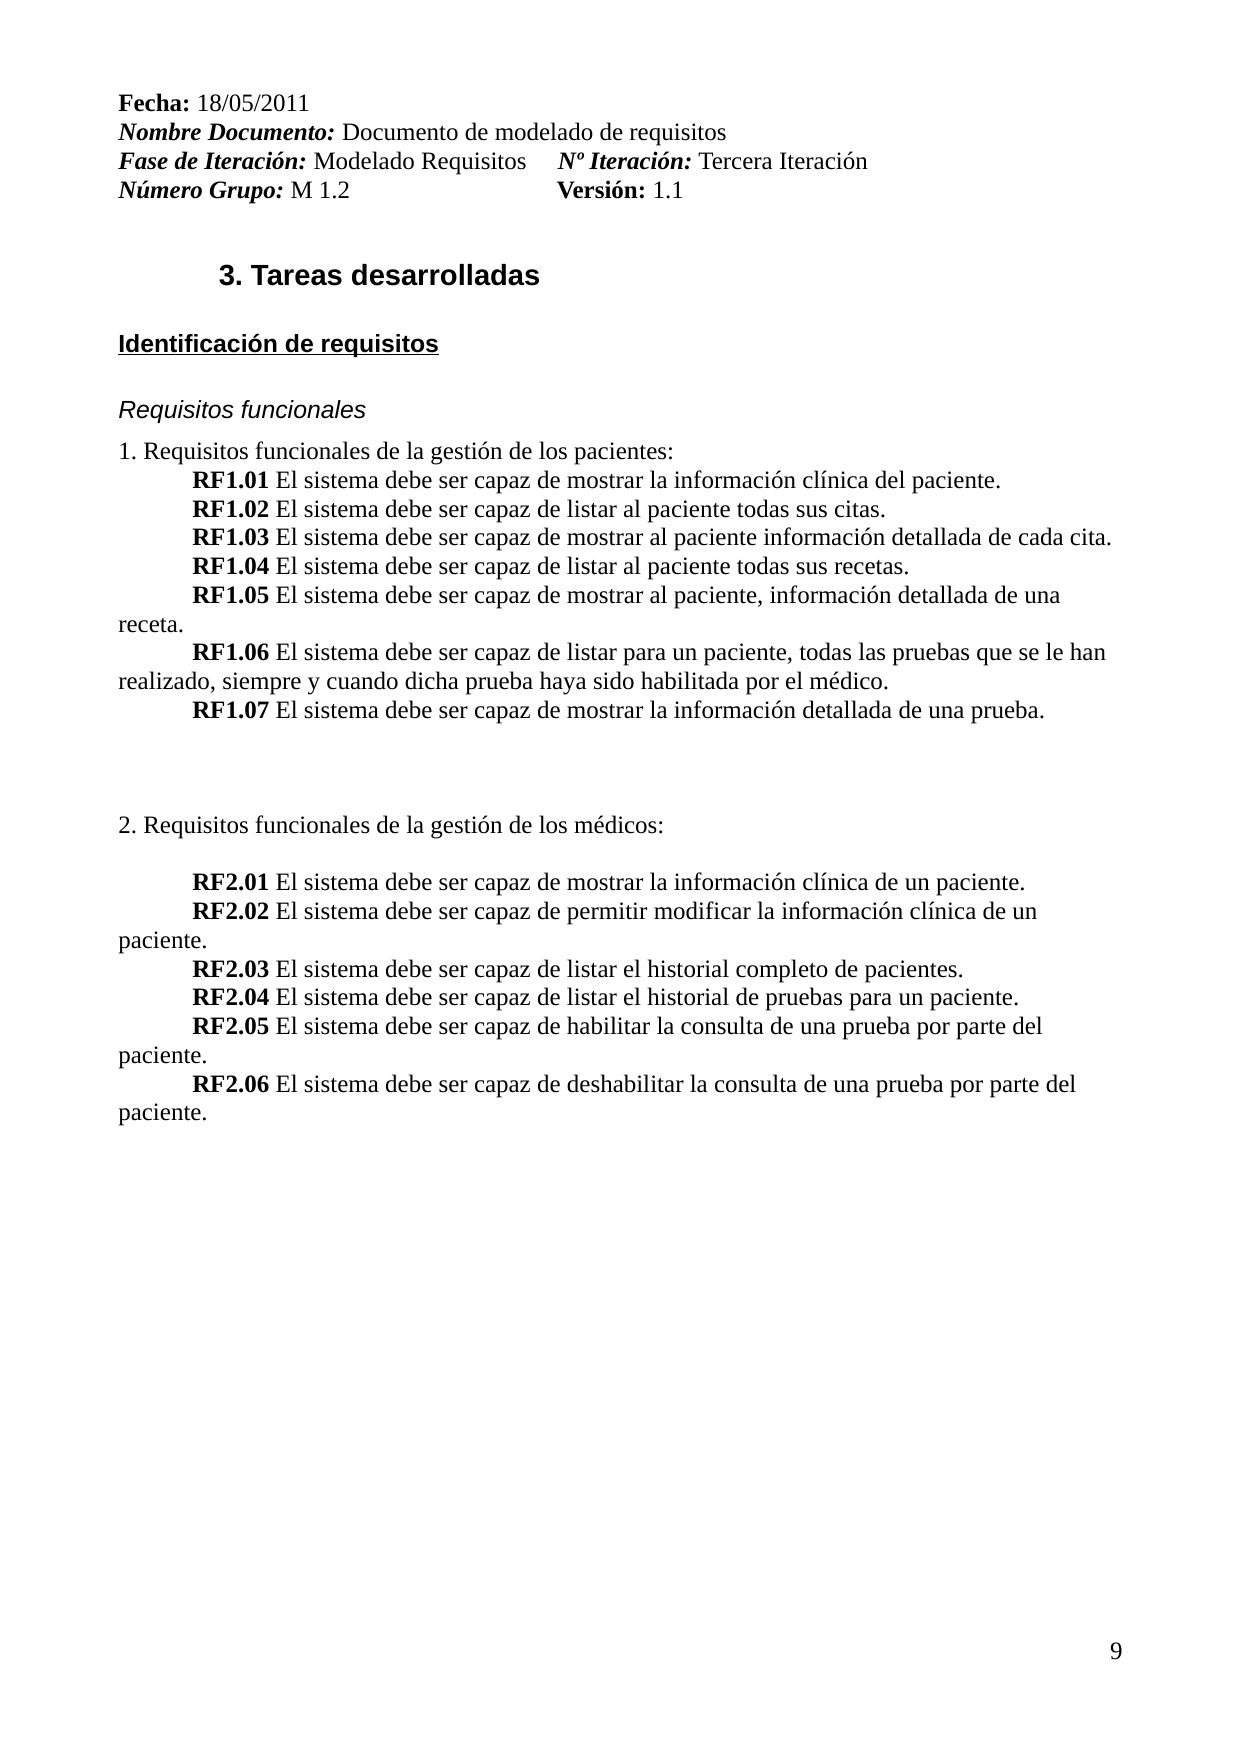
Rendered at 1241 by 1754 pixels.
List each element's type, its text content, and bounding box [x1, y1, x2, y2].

text RF2.03 El sistema debe ser capaz de listar el historial completo de pacientes. [118, 954, 1122, 982]
text RF1.01 El sistema debe ser capaz de mostrar la información clínica del paciente. [118, 465, 1122, 494]
text RF1.06 El sistema debe ser capaz de listar para un paciente, todas las pruebas que se le han realizado, siempre y cuando dicha prueba haya sido habilitada por el médico. [118, 637, 1122, 695]
text RF1.04 El sistema debe ser capaz de listar al paciente todas sus recetas. [118, 551, 1122, 580]
subtitle 3. Tareas desarrolladas [163, 258, 1122, 292]
text RF1.07 El sistema debe ser capaz de mostrar la información detallada de una prueba. [118, 695, 1122, 724]
text RF2.01 El sistema debe ser capaz de mostrar la información clínica de un paciente. [118, 867, 1122, 896]
text RF2.05 El sistema debe ser capaz de habilitar la consulta de una prueba por parte del paciente. [118, 1011, 1122, 1069]
subtitle Identificación de requisitos [118, 329, 1122, 358]
text 1. Requisitos funcionales de la gestión de los pacientes: [118, 436, 1122, 465]
text RF1.05 El sistema debe ser capaz de mostrar al paciente, información detallada de una receta. [118, 580, 1122, 637]
text RF2.06 El sistema debe ser capaz de deshabilitar la consulta de una prueba por parte del paciente. [118, 1069, 1122, 1126]
text RF1.02 El sistema debe ser capaz de listar al paciente todas sus citas. [118, 494, 1122, 522]
subtitle Requisitos funcionales [118, 395, 1122, 424]
text RF2.04 El sistema debe ser capaz de listar el historial de pruebas para un paciente. [118, 982, 1122, 1011]
text RF1.03 El sistema debe ser capaz de mostrar al paciente información detallada de cada cita. [118, 522, 1122, 551]
text 2. Requisitos funcionales de la gestión de los médicos: [118, 810, 1122, 839]
text RF2.02 El sistema debe ser capaz de permitir modificar la información clínica de un paciente. [118, 896, 1122, 954]
